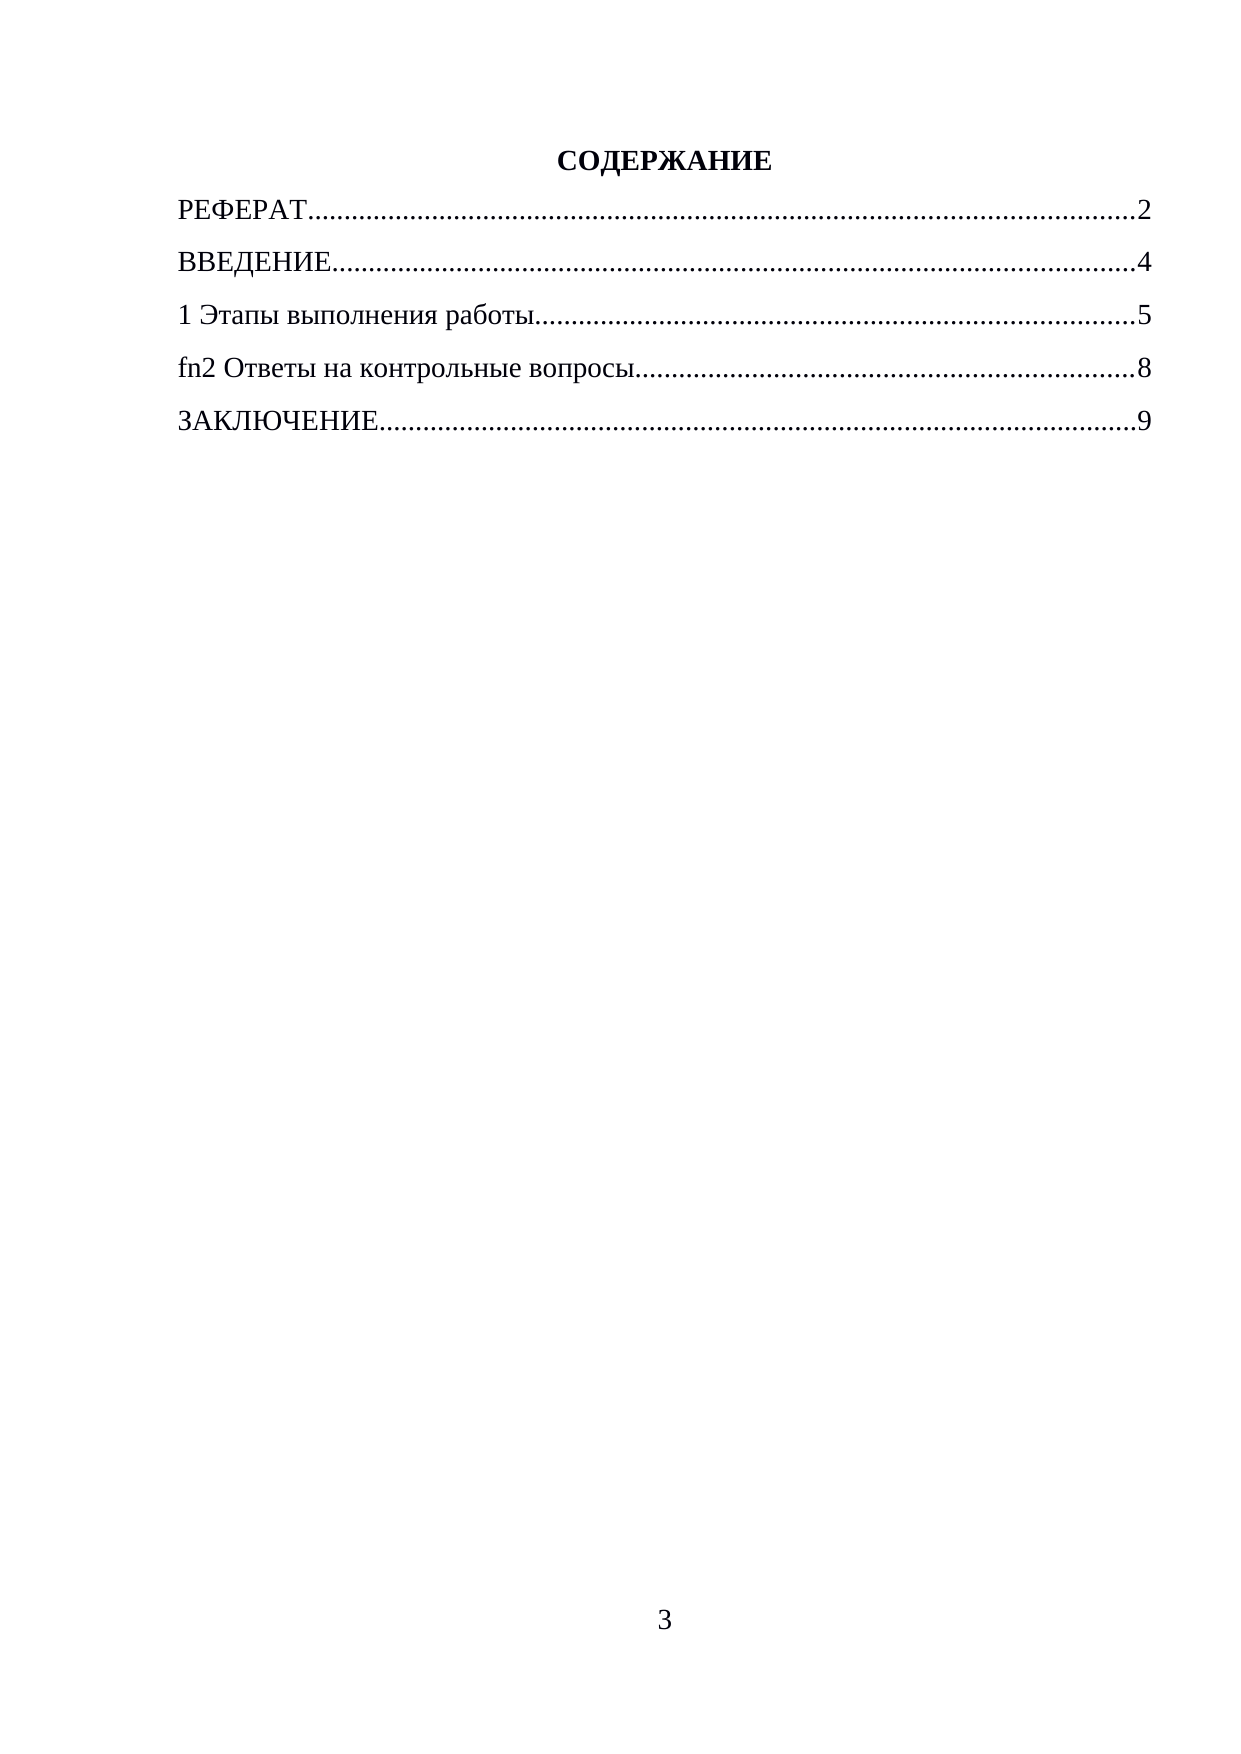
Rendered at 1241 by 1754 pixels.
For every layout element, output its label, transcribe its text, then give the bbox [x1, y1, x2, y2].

text ВВЕДЕНИЕ 4 [177, 244, 1152, 278]
text fn2 Ответы на контрольные вопросы. 8 [177, 350, 1152, 384]
subtitle СОДЕРЖАНИЕ [177, 143, 1152, 177]
text ЗАКЛЮЧЕНИЕ 9 [177, 403, 1152, 437]
text РЕФЕРАТ 2 [177, 192, 1152, 225]
text 1 Этапы выполнения работы 5 [177, 297, 1152, 331]
